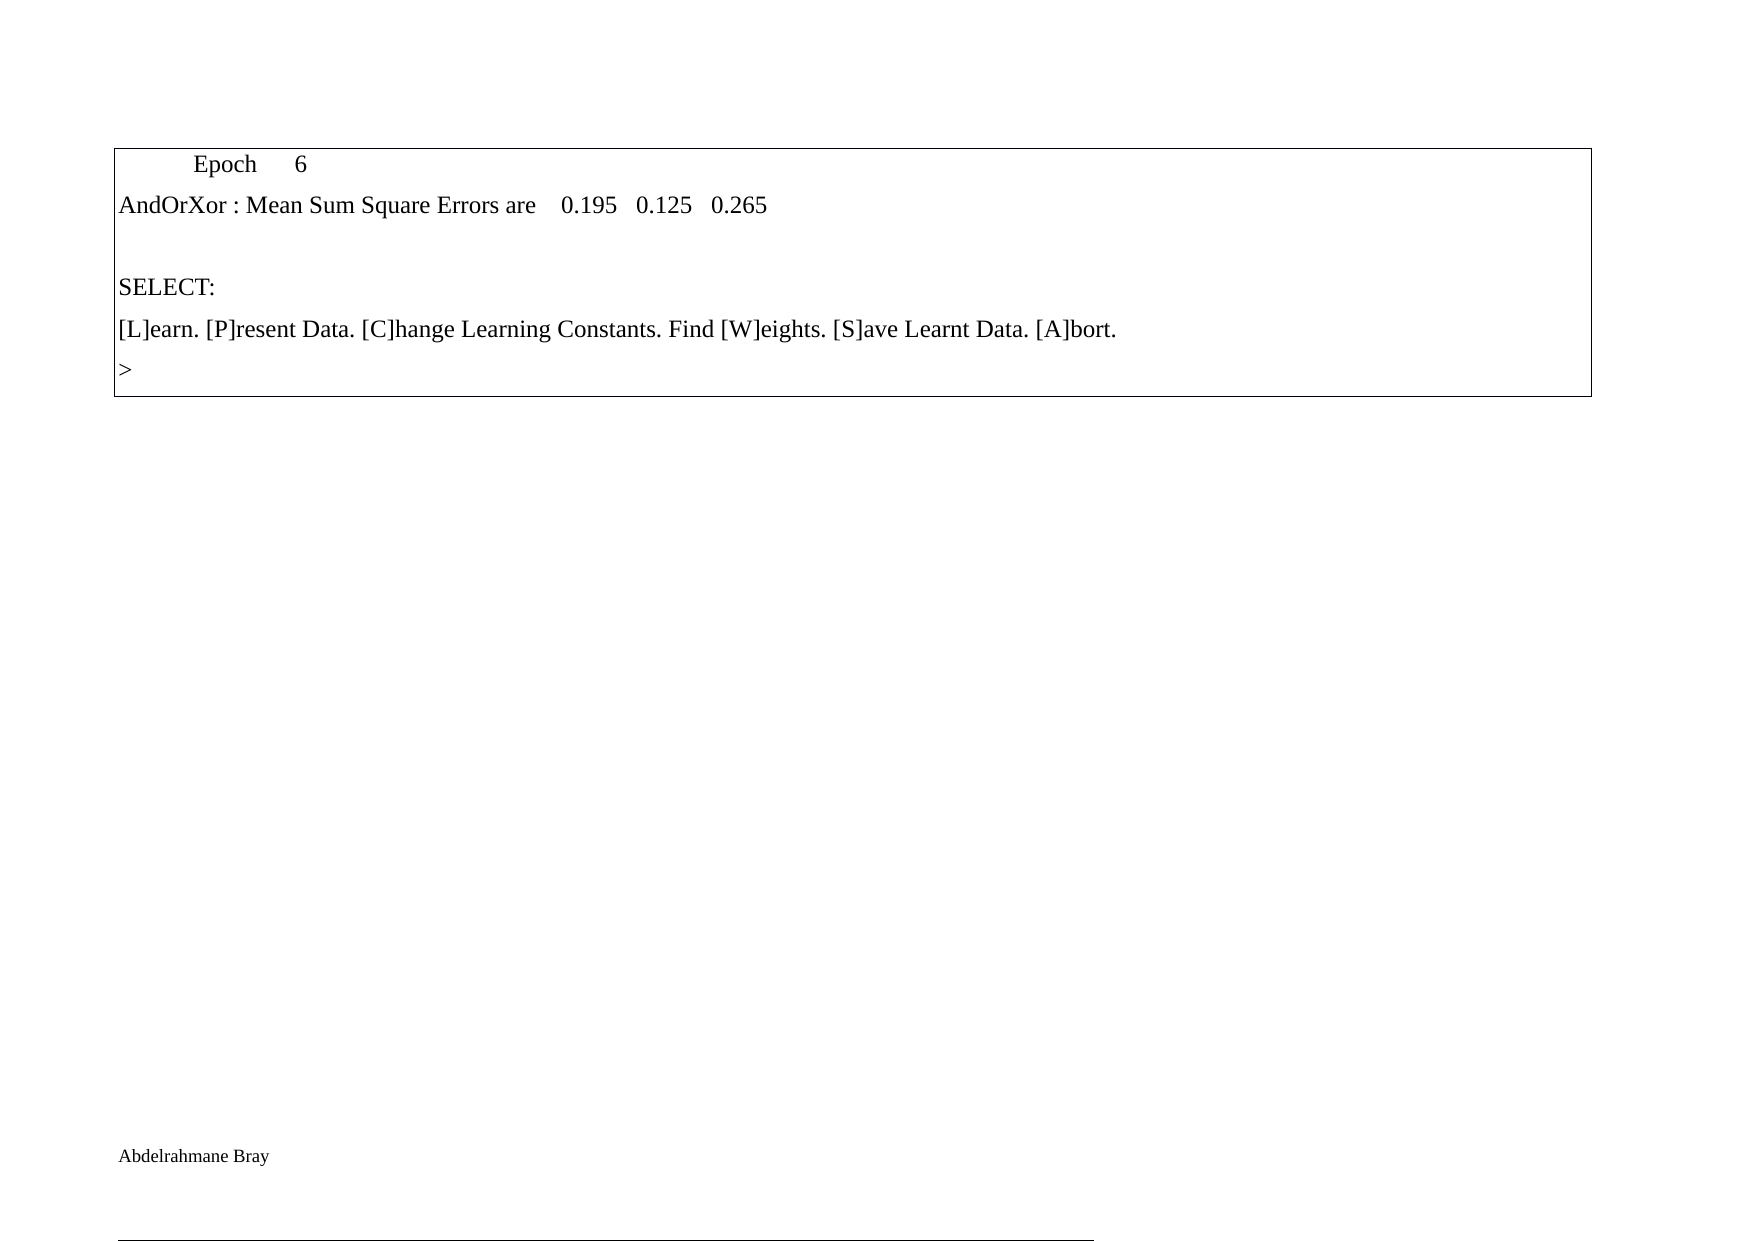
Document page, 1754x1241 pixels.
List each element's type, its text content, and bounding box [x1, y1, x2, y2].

table_cell Epoch 6 AndOrXor : Mean Sum Square Errors are 0.195 0.125 0.265 SELECT: [L]earn. [P]resent Data. [C]hange Learning Constants. Find [W]eights. [S]ave Learnt Data. [A]bort. > [115, 149, 1591, 396]
